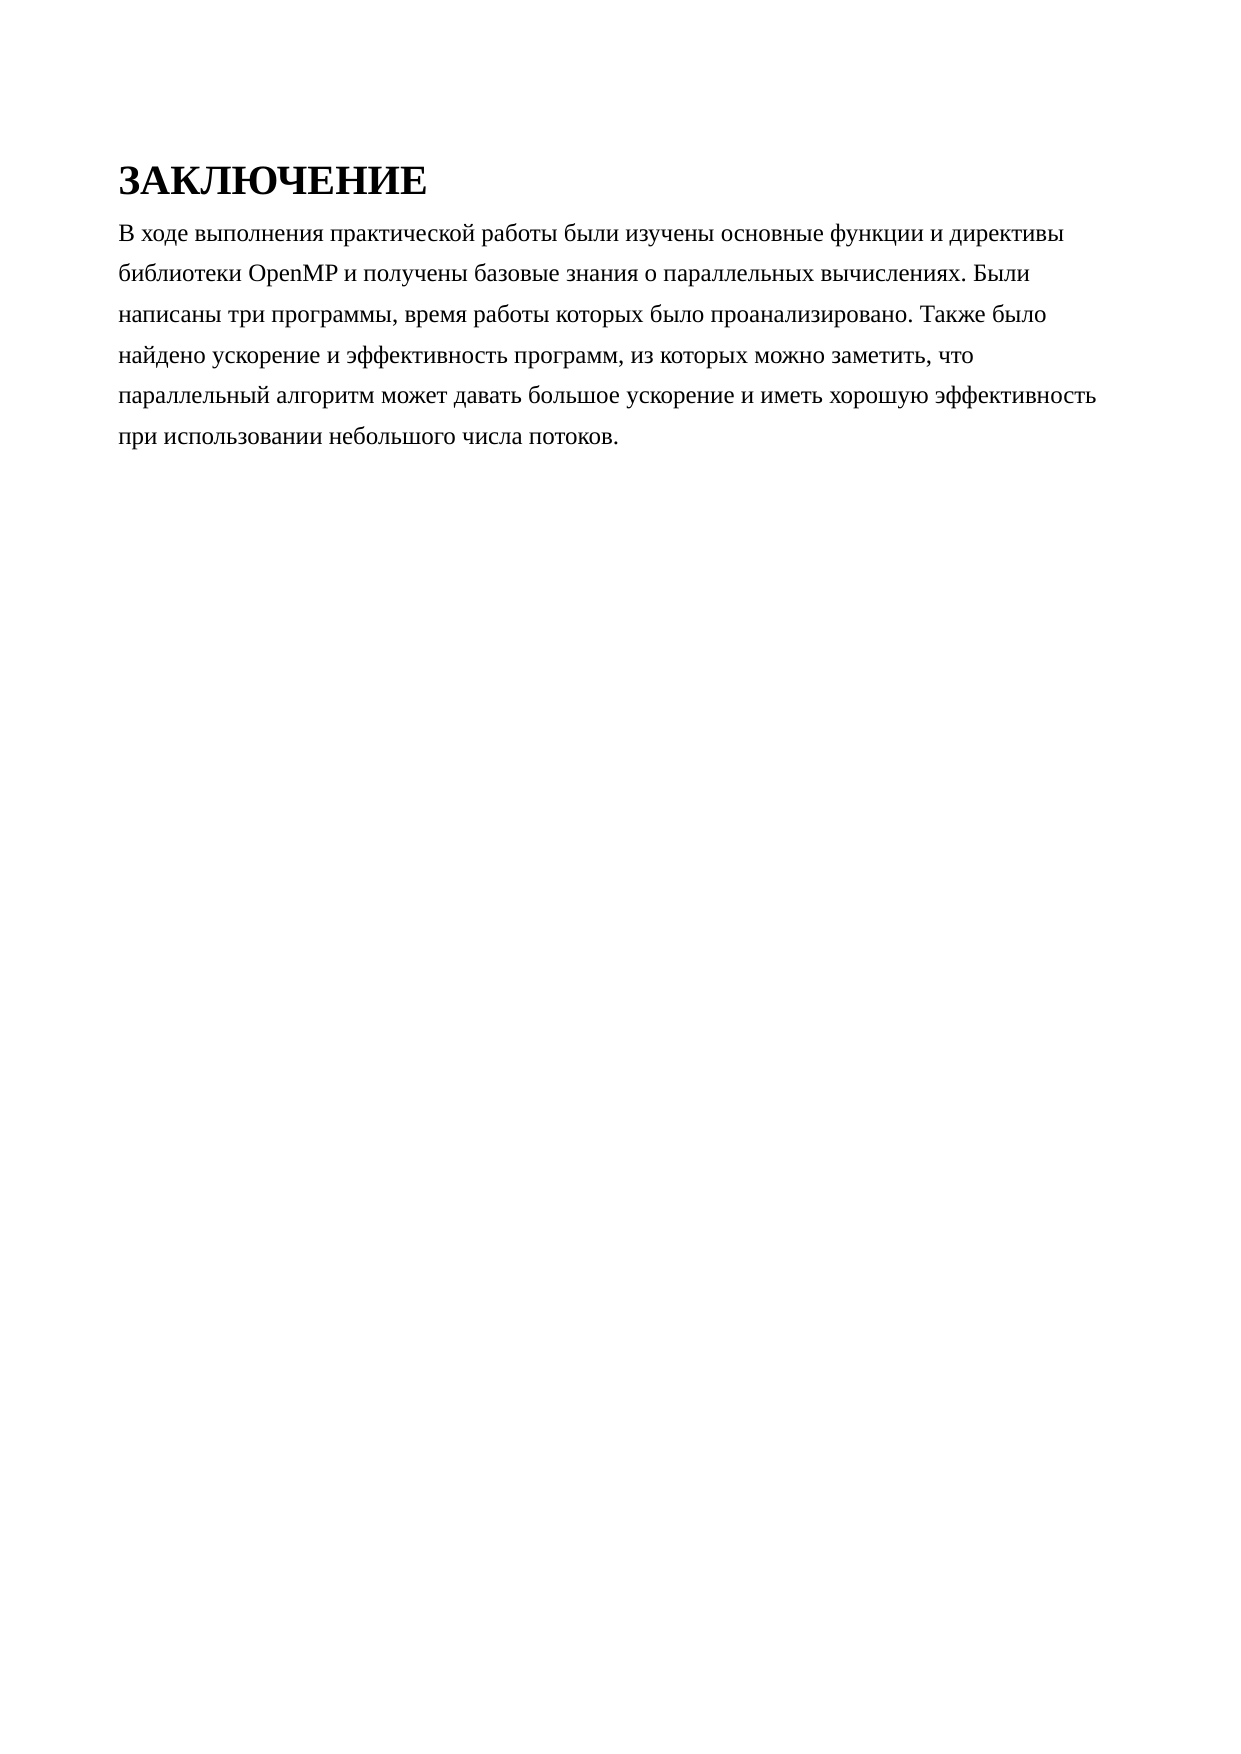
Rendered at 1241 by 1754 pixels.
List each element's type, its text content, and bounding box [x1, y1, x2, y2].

text найдено ускорение и эффективность программ, из которых можно заметить, что [118, 340, 1122, 368]
subtitle ЗАКЛЮЧЕНИЕ [118, 156, 1122, 203]
text параллельный алгоритм может давать большое ускорение и иметь хорошую эффективность [118, 380, 1122, 409]
text В ходе выполнения практической работы были изучены основные функции и директивы [118, 218, 1122, 247]
text библиотеки OpenMP и получены базовые знания о параллельных вычислениях. Были [118, 258, 1122, 287]
text написаны три программы, время работы которых было проанализировано. Также было [118, 299, 1122, 328]
text при использовании небольшого числа потоков. [118, 421, 1122, 450]
